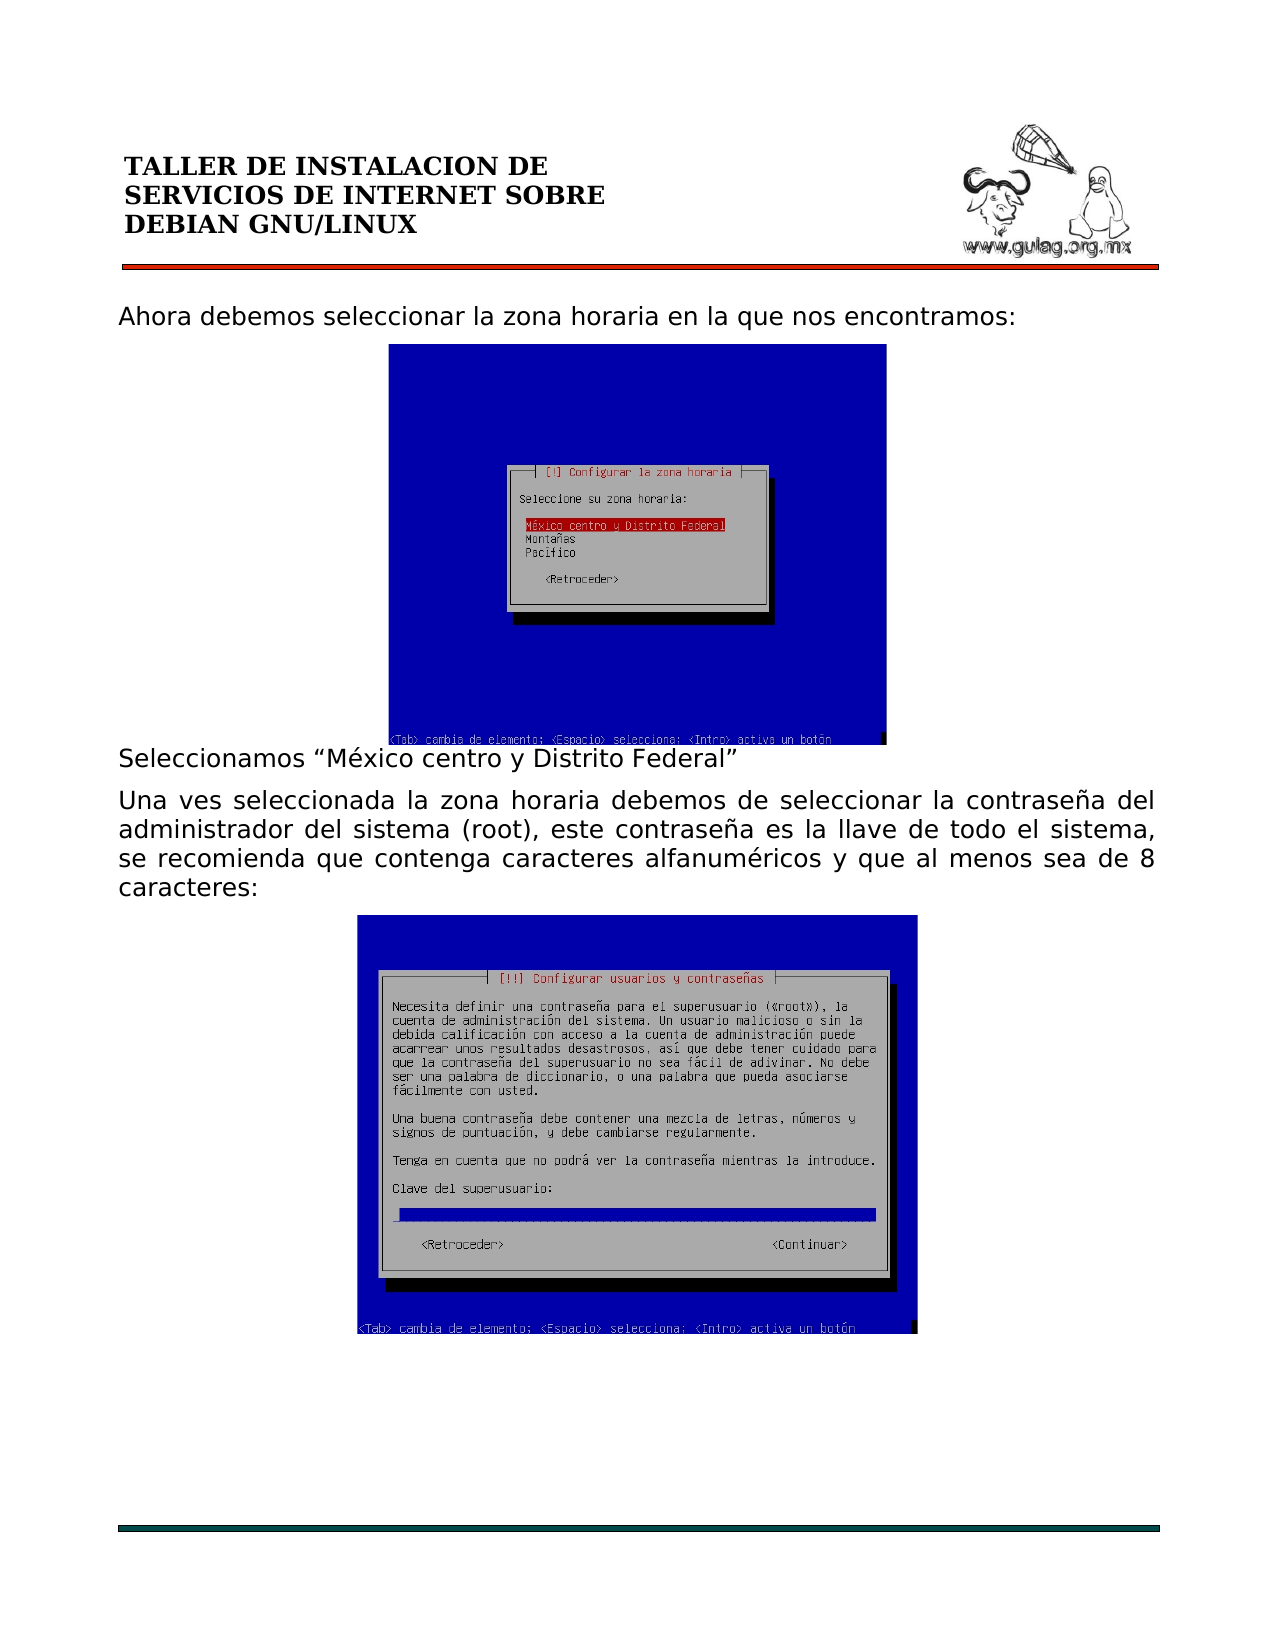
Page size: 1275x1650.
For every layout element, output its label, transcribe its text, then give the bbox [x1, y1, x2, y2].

picture [388, 344, 887, 745]
picture [357, 915, 918, 1334]
text Ahora debemos seleccionar la zona horaria en la que nos encontramos: [118, 303, 1157, 332]
text Una ves seleccionada la zona horaria debemos de seleccionar la contraseña del administrador del sistema (root), este contraseña es la llave de todo el sistema, se recomienda que contenga caracteres alfanuméricos y que al menos sea de 8 caracteres: [118, 786, 1157, 902]
text Seleccionamos “México centro y Distrito Federal” [118, 344, 1157, 773]
picture [961, 122, 1132, 260]
